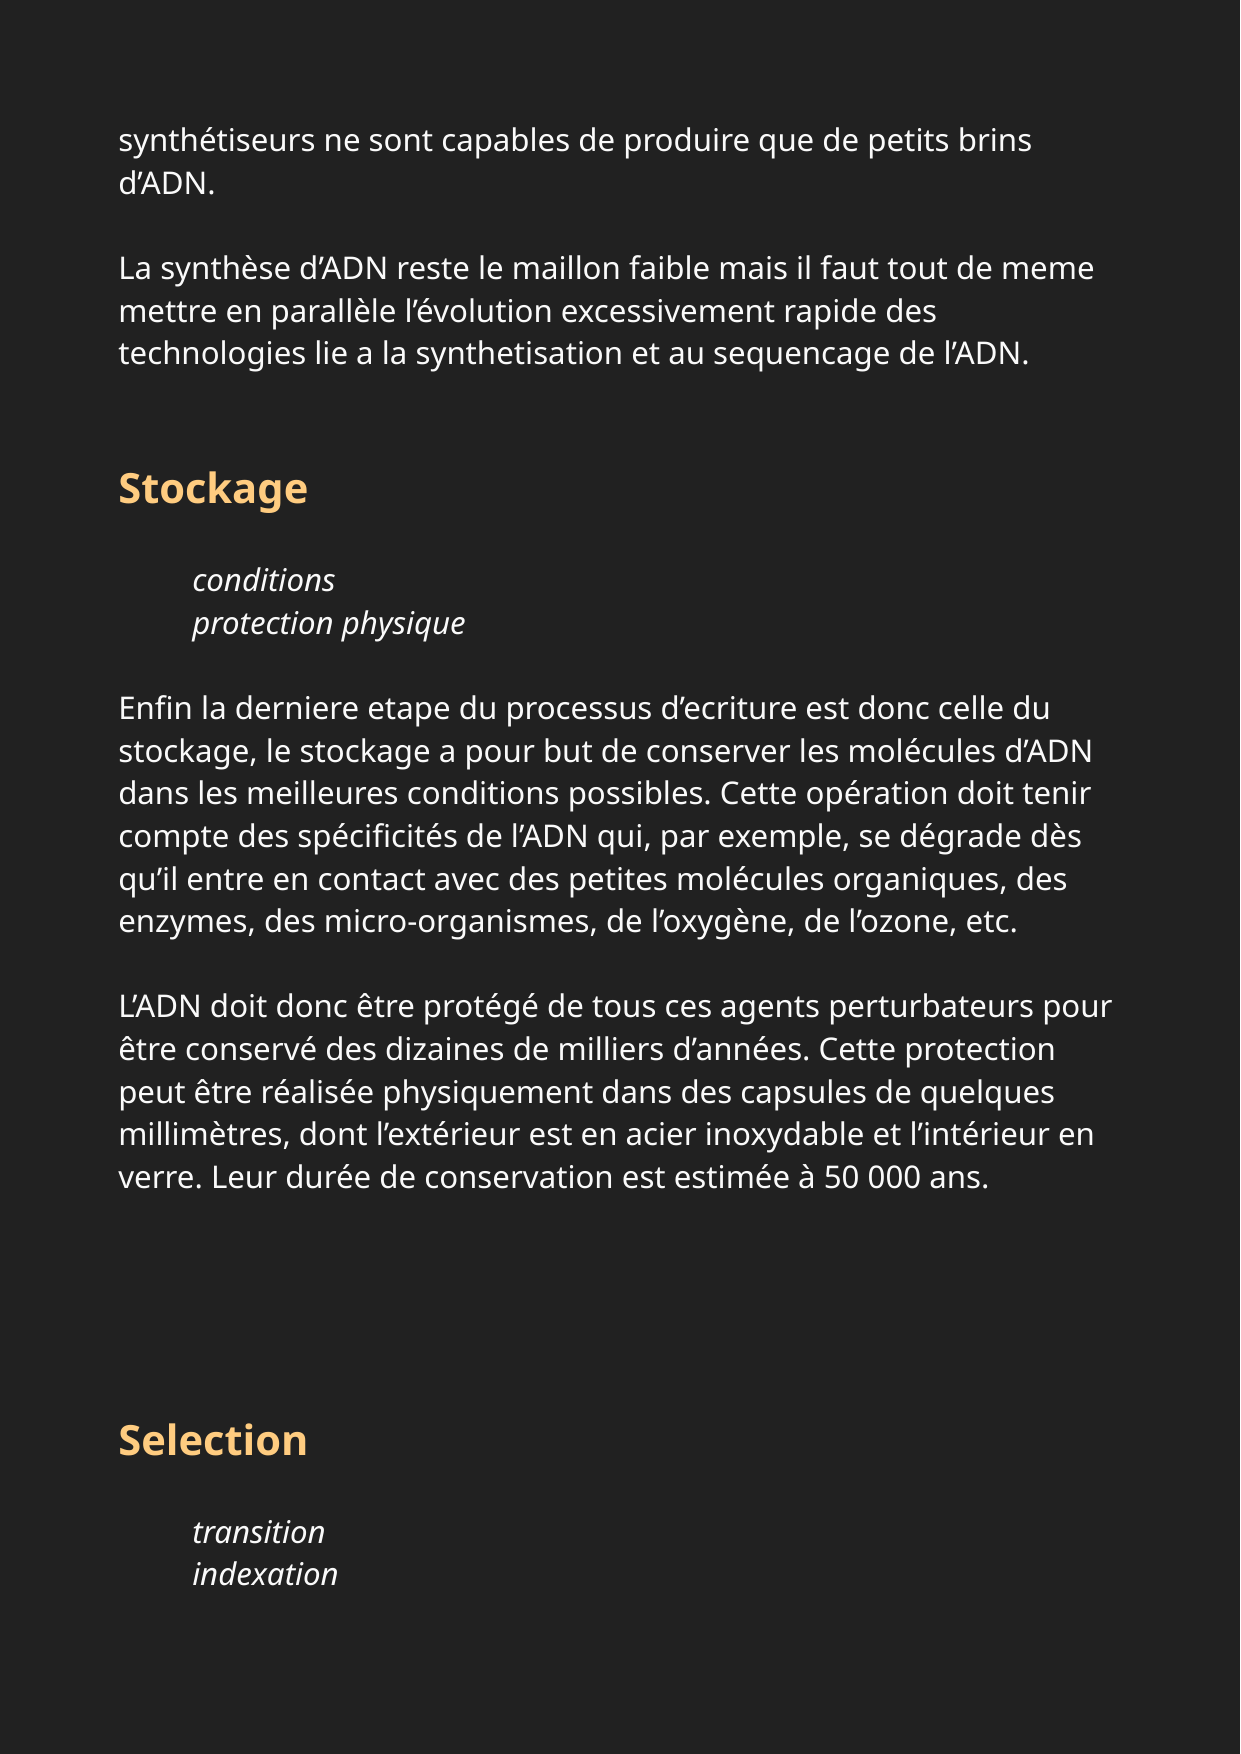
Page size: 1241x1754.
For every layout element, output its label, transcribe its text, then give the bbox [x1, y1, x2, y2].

text synthétiseurs ne sont capables de produire que de petits brins d’ADN. [118, 118, 1122, 203]
text Selection [118, 1410, 1122, 1467]
text conditions [118, 558, 1122, 601]
text transition [118, 1510, 1122, 1552]
text L’ADN doit donc être protégé de tous ces agents perturbateurs pour être conservé des dizaines de milliers d’années. Cette protection peut être réalisée physiquement dans des capsules de quelques millimètres, dont l’extérieur est en acier inoxydable et l’intérieur en verre. Leur durée de conservation est estimée à 50 000 ans. [118, 984, 1122, 1197]
text protection physique [118, 601, 1122, 643]
text Stockage [118, 459, 1122, 516]
text La synthèse d’ADN reste le maillon faible mais il faut tout de meme mettre en parallèle l’évolution excessivement rapide des technologies lie a la synthetisation et au sequencage de l’ADN. [118, 246, 1122, 374]
text Enfin la derniere etape du processus d’ecriture est donc celle du stockage, le stockage a pour but de conserver les molécules d’ADN dans les meilleures conditions possibles. Cette opération doit tenir compte des spécificités de l’ADN qui, par exemple, se dégrade dès qu’il entre en contact avec des petites molécules organiques, des enzymes, des micro-organismes, de l’oxygène, de l’ozone, etc. [118, 686, 1122, 942]
text indexation [118, 1552, 1122, 1595]
